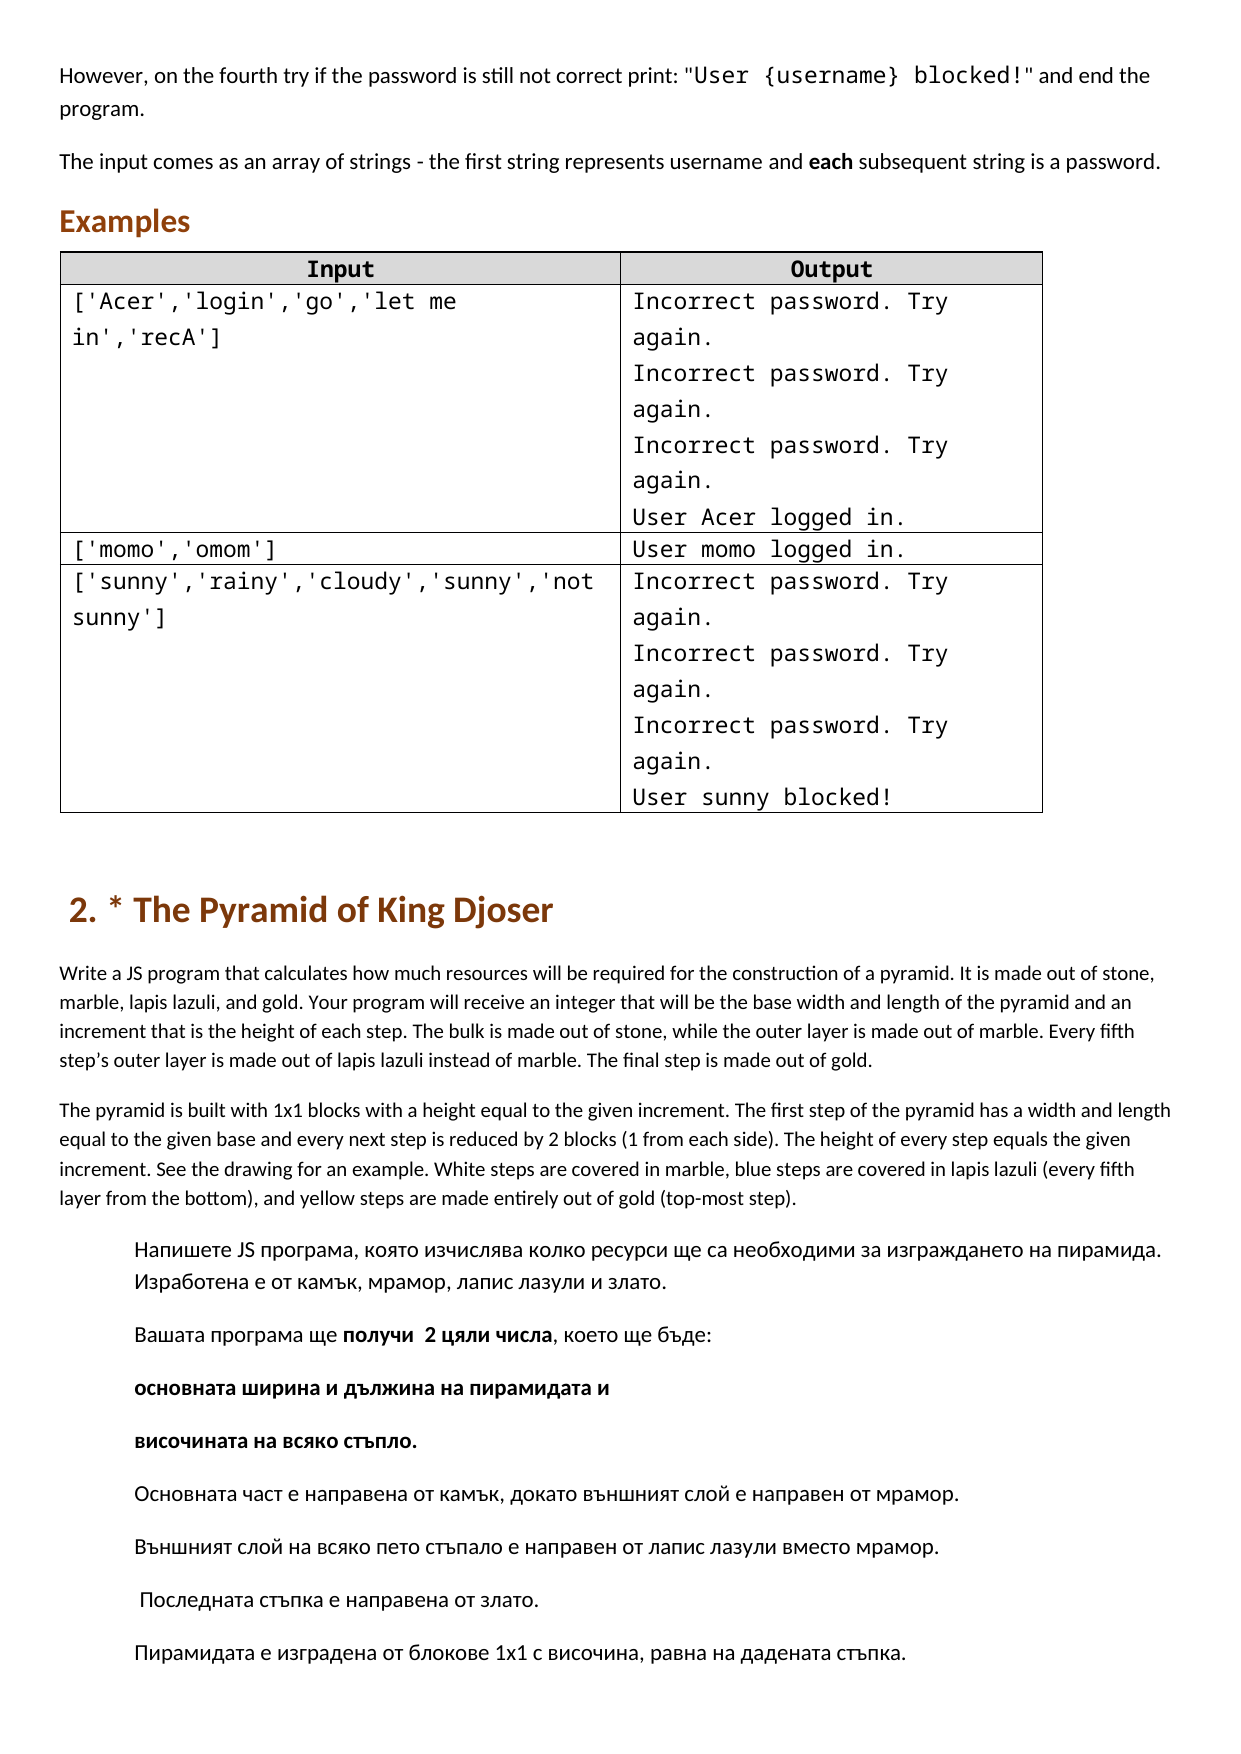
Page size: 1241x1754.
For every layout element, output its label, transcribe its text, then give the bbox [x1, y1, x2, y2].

subtitle Examples [59, 201, 1181, 241]
table_header Output [621, 253, 1042, 284]
table_cell Incorrect password. Try again. Incorrect password. Try again. Incorrect password. Try again. User sunny blocked! [621, 565, 1042, 812]
text Write a JS program that calculates how much resources will be required for the construction of a pyramid. It is made out of stone, marble, lapis lazuli, and gold. Your program will receive an integer that will be the base width and length of the pyramid and an increment that is the height of each step. The bulk is made out of stone, while the outer layer is made out of marble. Every fifth step’s outer layer is made out of lapis lazuli instead of marble. The final step is made out of gold. [59, 960, 1181, 1073]
table_cell ['sunny','rainy','cloudy','sunny','not sunny'] [61, 565, 620, 812]
text Пирамидата е изградена от блокове 1x1 с височина, равна на дадената стъпка. [59, 1638, 1181, 1666]
table_cell ['Acer','login','go','let me in','recA'] [61, 285, 620, 532]
text The input comes as an array of strings - the first string represents username and each subsequent string is a password. [59, 147, 1181, 176]
text основната ширина и дължина на пирамидата и [59, 1373, 1181, 1401]
text The pyramid is built with 1x1 blocks with a height equal to the given increment. The first step of the pyramid has a width and length equal to the given base and every next step is reduced by 2 blocks (1 from each side). The height of every step equals the given increment. See the drawing for an example. White steps are covered in marble, blue steps are covered in lapis lazuli (every fifth layer from the bottom), and yellow steps are made entirely out of gold (top-most step). [59, 1097, 1181, 1210]
list * The Pyramid of King Djoser [68, 886, 1181, 932]
text However, on the fourth try if the password is still not correct print: "User {username} blocked!" and end the program. [59, 59, 1181, 122]
table_cell ['momo','omom'] [61, 533, 620, 564]
table_header Input [61, 253, 620, 284]
table_cell Incorrect password. Try again. Incorrect password. Try again. Incorrect password. Try again. User Acer logged in. [621, 285, 1042, 532]
text височината на всяко стъпло. [59, 1426, 1181, 1454]
table_cell User momo logged in. [621, 533, 1042, 564]
text Външният слой на всяко пето стъпало е направен от лапис лазули вместо мрамор. [59, 1532, 1181, 1560]
text Напишете JS програма, която изчислява колко ресурси ще са необходими за изграждането на пирамида. Изработена е от камък, мрамор, лапис лазули и злато. [59, 1235, 1181, 1295]
text Вашата програма ще получи 2 цяли числа, което ще бъде: [59, 1320, 1181, 1348]
text Последната стъпка е направена от злато. [59, 1585, 1181, 1613]
text Основната част е направена от камък, докато външният слой е направен от мрамор. [59, 1479, 1181, 1507]
